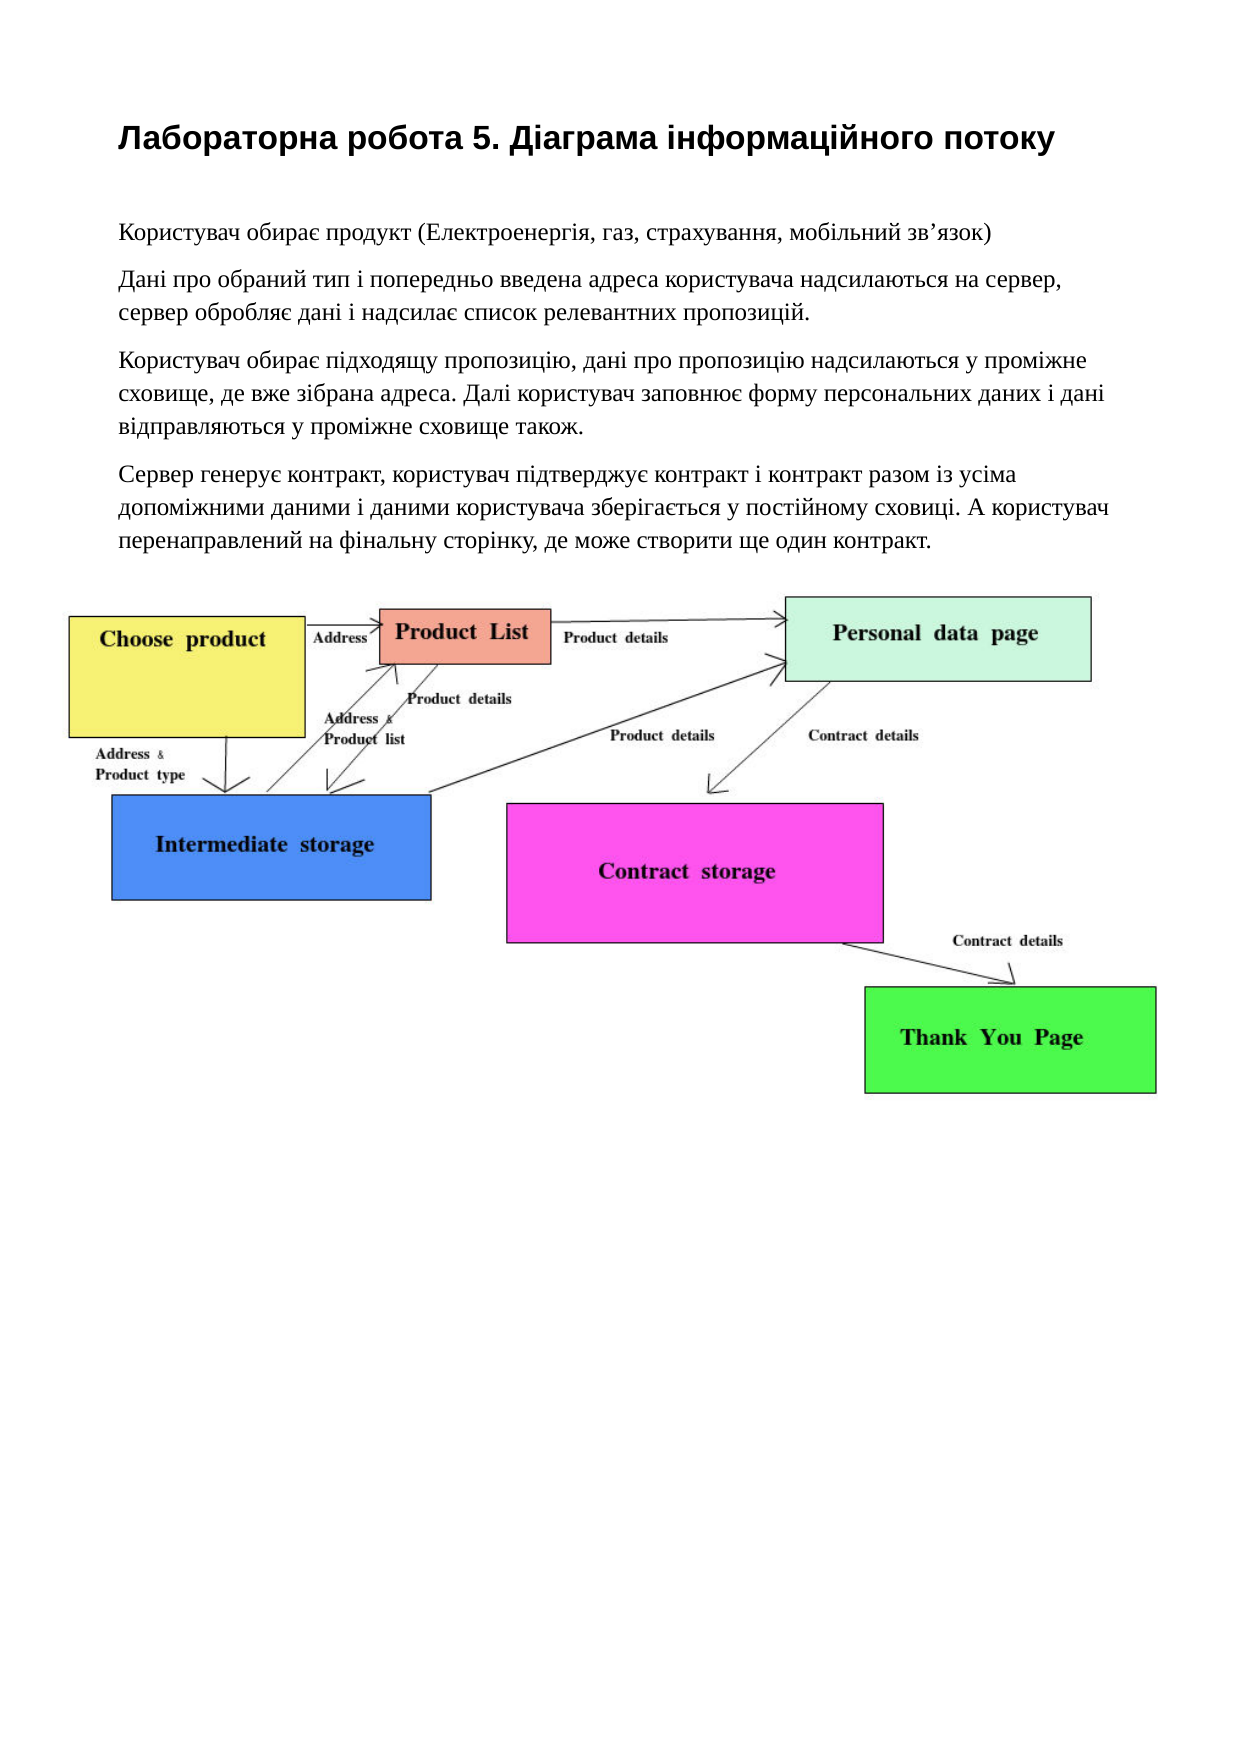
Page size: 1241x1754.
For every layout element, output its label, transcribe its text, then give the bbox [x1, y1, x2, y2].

text Сервер генерує контракт, користувач підтверджує контракт і контракт разом із усіма допоміжними даними і даними користувача зберігається у постійному сховиці. А користувач перенаправлений на фінальну сторінку, де може створити ще один контракт. [118, 459, 1122, 553]
text Користувач обирає продукт (Електроенергія, газ, страхування, мобільний зв’язок) [118, 217, 1122, 246]
text Користувач обирає підходящу пропозицію, дані про пропозицію надсилаються у проміжне сховище, де вже зібрана адреса. Далі користувач заповнює форму персональних даних і дані відправляються у проміжне сховище також. [118, 345, 1122, 440]
text Дані про обраний тип і попередньо введена адреса користувача надсилаються на сервер, сервер обробляє дані і надсилає список релевантних пропозицій. [118, 264, 1122, 326]
subtitle Лабораторна робота 5. Діаграма інформаційного потоку [118, 118, 1122, 157]
picture [43, 572, 1197, 1134]
